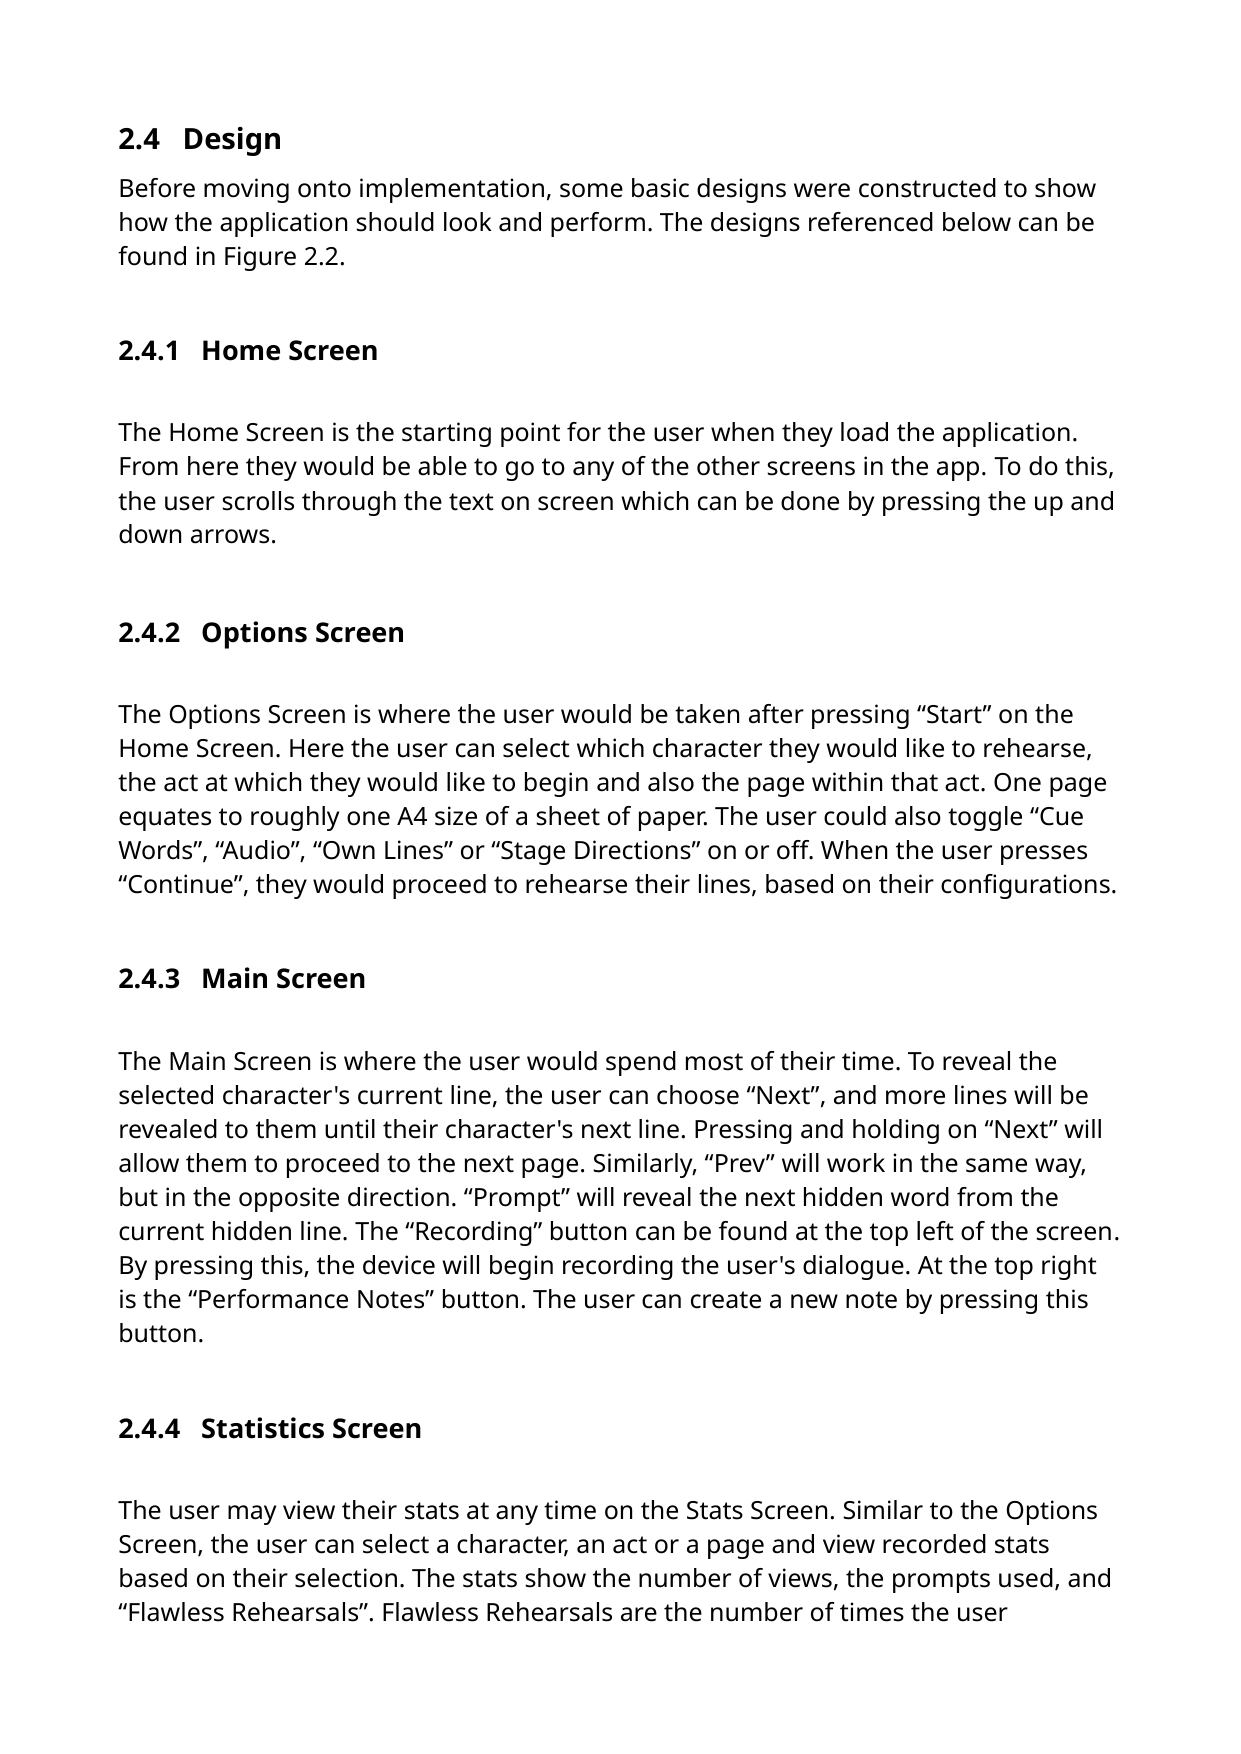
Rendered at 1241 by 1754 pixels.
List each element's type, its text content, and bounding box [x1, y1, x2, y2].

subtitle 2.4.1 Home Screen [118, 332, 1122, 368]
text The Home Screen is the starting point for the user when they load the application. From here they would be able to go to any of the other screens in the app. To do this, the user scrolls through the text on screen which can be done by pressing the up and down arrows. [118, 415, 1122, 551]
text The user may view their stats at any time on the Stats Screen. Similar to the Options Screen, the user can select a character, an act or a page and view recorded stats based on their selection. The stats show the number of views, the prompts used, and “Flawless Rehearsals”. Flawless Rehearsals are the number of times the user [118, 1492, 1122, 1629]
text The Main Screen is where the user would spend most of their time. To reveal the selected character's current line, the user can choose “Next”, and more lines will be revealed to them until their character's next line. Pressing and holding on “Next” will allow them to proceed to the next page. Similarly, “Prev” will work in the same way, but in the opposite direction. “Prompt” will reveal the next hidden word from the current hidden line. The “Recording” button can be found at the top left of the screen. By pressing this, the device will begin recording the user's dialogue. At the top right is the “Performance Notes” button. The user can create a new note by pressing this button. [118, 1043, 1122, 1350]
subtitle 2.4.4 Statistics Screen [118, 1409, 1122, 1446]
subtitle 2.4.3 Main Screen [118, 960, 1122, 997]
text The Options Screen is where the user would be taken after pressing “Start” on the Home Screen. Here the user can select which character they would like to rehearse, the act at which they would like to begin and also the page within that act. One page equates to roughly one A4 size of a sheet of paper. The user could also toggle “Cue Words”, “Audio”, “Own Lines” or “Stage Directions” on or off. When the user presses “Continue”, they would proceed to rehearse their lines, based on their configurations. [118, 697, 1122, 901]
subtitle 2.4.2 Options Screen [118, 613, 1122, 650]
subtitle 2.4 Design [118, 118, 1122, 158]
text Before moving onto implementation, some basic designs were constructed to show how the application should look and perform. The designs referenced below can be found in Figure 2.2. [118, 170, 1122, 272]
